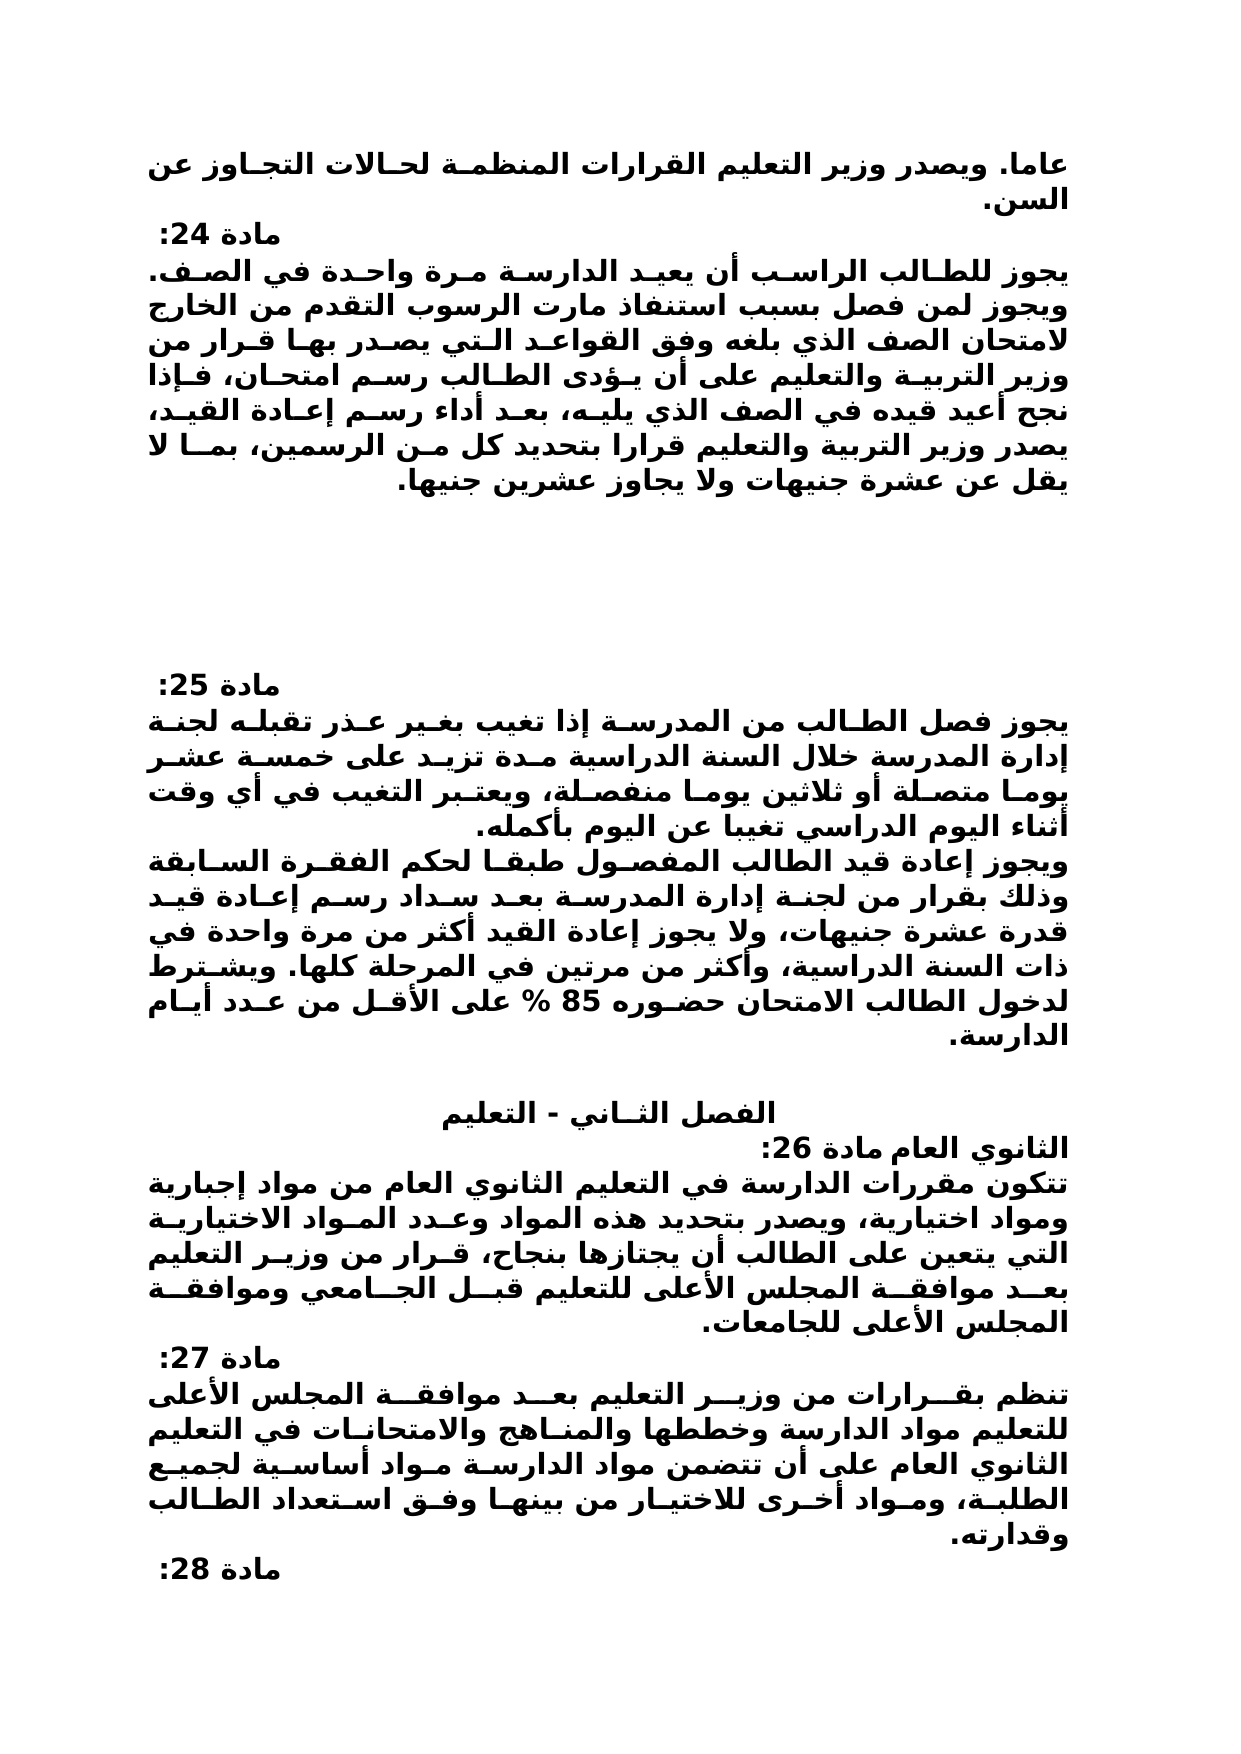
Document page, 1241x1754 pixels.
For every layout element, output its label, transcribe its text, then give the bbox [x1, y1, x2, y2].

text تنظم بقرارات من وزير التعليم بعد موافقة المجلس الأعلى للتعليم مواد الدارسة وخططها والمناهج والامتحانات في التعليم الثانوي العام على أن تتضمن مواد الدارسة مواد أساسية لجميع الطلبة، ومواد أخرى للاختيار من بينها وفق استعداد الطالب وقدارته. [147, 1377, 1069, 1551]
text مدة الدارسة في مرحلة التعليم الثانوي ثلاث سنوات دراسية، ويشترط فيمن يقبل بالصف الأول من مرحلة التعليم الثانوي أن يكون حاصلا على شهادة إتمام الدارسة بمرحلة التعليم الأساسي. وألا تزيد سنة في أول أكتوبر من العام الدراسي على ثمانية عشر عاما. ويصدر وزير التعليم القرارات المنظمة لحالات التجاوز عن السن. [147, 147, 1069, 216]
text ويجوز إعادة قيد الطالب المفصول طبقا لحكم الفقرة السابقة وذلك بقرار من لجنة إدارة المدرسة بعد سداد رسم إعادة قيد قدرة عشرة جنيهات، ولا يجوز إعادة القيد أكثر من مرة واحدة في ذات السنة الدراسية، وأكثر من مرتين في المرحلة كلها. ويشترط لدخول الطالب الامتحان حضوره 85 % على الأقل من عدد أيام الدارسة. [147, 844, 1069, 1053]
text مادة 24: [148, 217, 1071, 251]
text مادة 28: [148, 1552, 1071, 1586]
text الفصل الثاني - التعليم الثانوي العام مادة 26: [441, 1096, 1069, 1165]
text يجوز فصل الطالب من المدرسة إذا تغيب بغير عذر تقبله لجنة إدارة المدرسة خلال السنة الدراسية مدة تزيد على خمسة عشر يوما متصلة أو ثلاثين يوما منفصلة، ويعتبر التغيب في أي وقت أثناء اليوم الدراسي تغيبا عن اليوم بأكمله. [147, 704, 1069, 843]
text تتكون مقررات الدارسة في التعليم الثانوي العام من مواد إجبارية ومواد اختيارية، ويصدر بتحديد هذه المواد وعدد المواد الاختيارية التي يتعين على الطالب أن يجتازها بنجاح، قرار من وزير التعليم بعد موافقة المجلس الأعلى للتعليم قبل الجامعي وموافقة المجلس الأعلى للجامعات. [147, 1166, 1069, 1340]
text مادة 27: [148, 1341, 1071, 1375]
text يجوز للطالب الراسب أن يعيد الدارسة مرة واحدة في الصف. ويجوز لمن فصل بسبب استنفاذ مارت الرسوب التقدم من الخارج لامتحان الصف الذي بلغه وفق القواعد التي يصدر بها قرار من وزير التربية والتعليم على أن يؤدى الطالب رسم امتحان، فإذا نجح أعيد قيده في الصف الذي يليه، بعد أداء رسم إعادة القيد، يصدر وزير التربية والتعليم قرارا بتحديد كل مـن الرسمين، بما لا يقل عن عشرة جنيهات ولا يجاوز عشرين جنيها. [147, 254, 1069, 497]
text مادة 25: [148, 668, 1071, 702]
